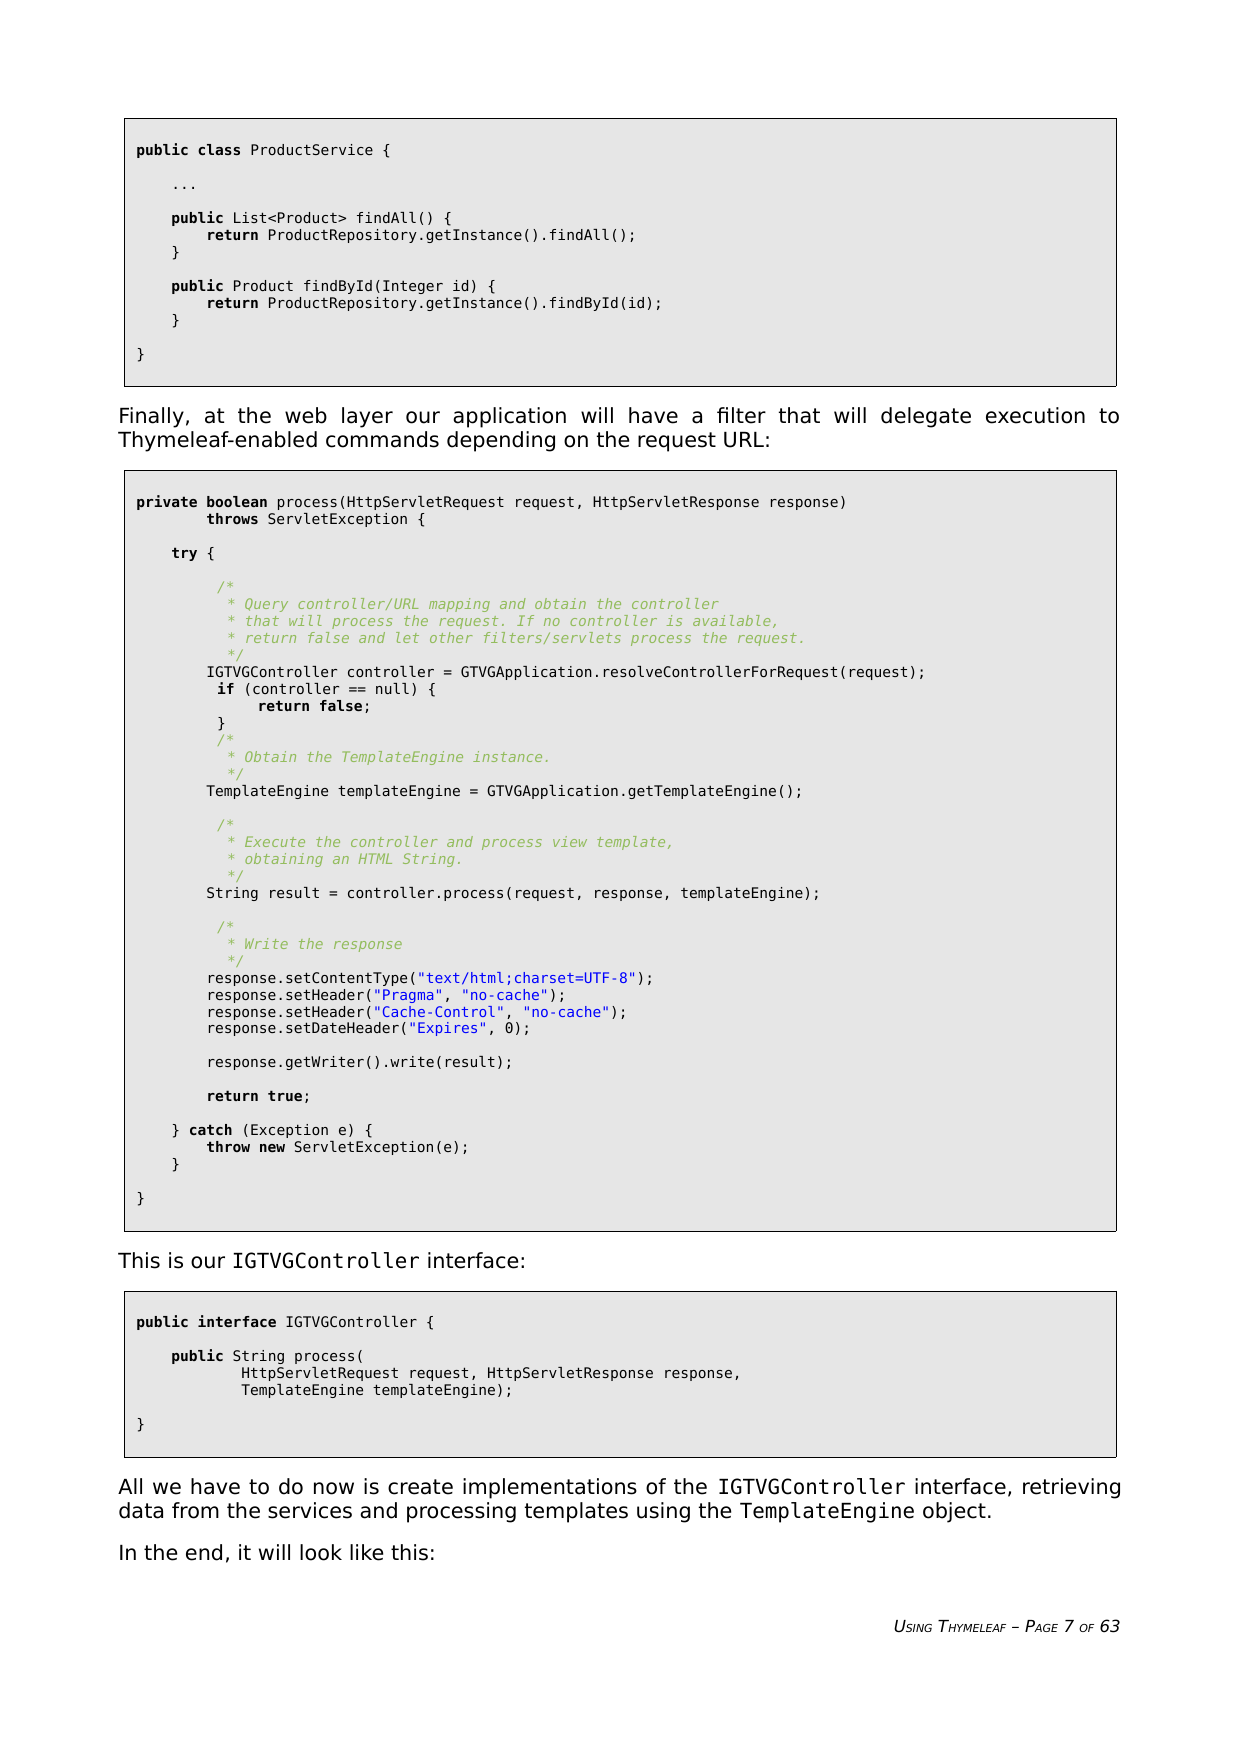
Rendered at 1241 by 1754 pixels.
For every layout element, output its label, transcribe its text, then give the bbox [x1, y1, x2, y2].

text public class ProductService { ... public List<Product> findAll() { return ProductRepository.getInstance().findAll(); } public Product findById(Integer id) { return ProductRepository.getInstance().findById(id); } } [125, 119, 1116, 386]
text This is our IGTVGController interface: [118, 1249, 1122, 1273]
text public interface IGTVGController { public String process( HttpServletRequest request, HttpServletResponse response, TemplateEngine templateEngine); } [125, 1292, 1116, 1457]
text In the end, it will look like this: [118, 1541, 1122, 1565]
text private boolean process(HttpServletRequest request, HttpServletResponse response) throws ServletException { try { /* * Query controller/URL mapping and obtain the controller * that will process the request. If no controller is available, * return false and let other filters/servlets process the request. */ IGTVGController controller = GTVGApplication.resolveControllerForRequest(request); if (controller == null) { return false; } /* * Obtain the TemplateEngine instance. */ TemplateEngine templateEngine = GTVGApplication.getTemplateEngine(); /* * Execute the controller and process view template, * obtaining an HTML String. */ String result = controller.process(request, response, templateEngine); /* * Write the response */ response.setContentType("text/html;charset=UTF-8"); response.setHeader("Pragma", "no-cache"); response.setHeader("Cache-Control", "no-cache"); response.setDateHeader("Expires", 0); response.getWriter().write(result); return true; } catch (Exception e) { throw new ServletException(e); } } [125, 471, 1116, 1231]
text Finally, at the web layer our application will have a filter that will delegate execution to Thymeleaf-enabled commands depending on the request URL: [118, 404, 1122, 453]
text All we have to do now is create implementations of the IGTVGController interface, retrieving data from the services and processing templates using the TemplateEngine object. [118, 1475, 1122, 1523]
